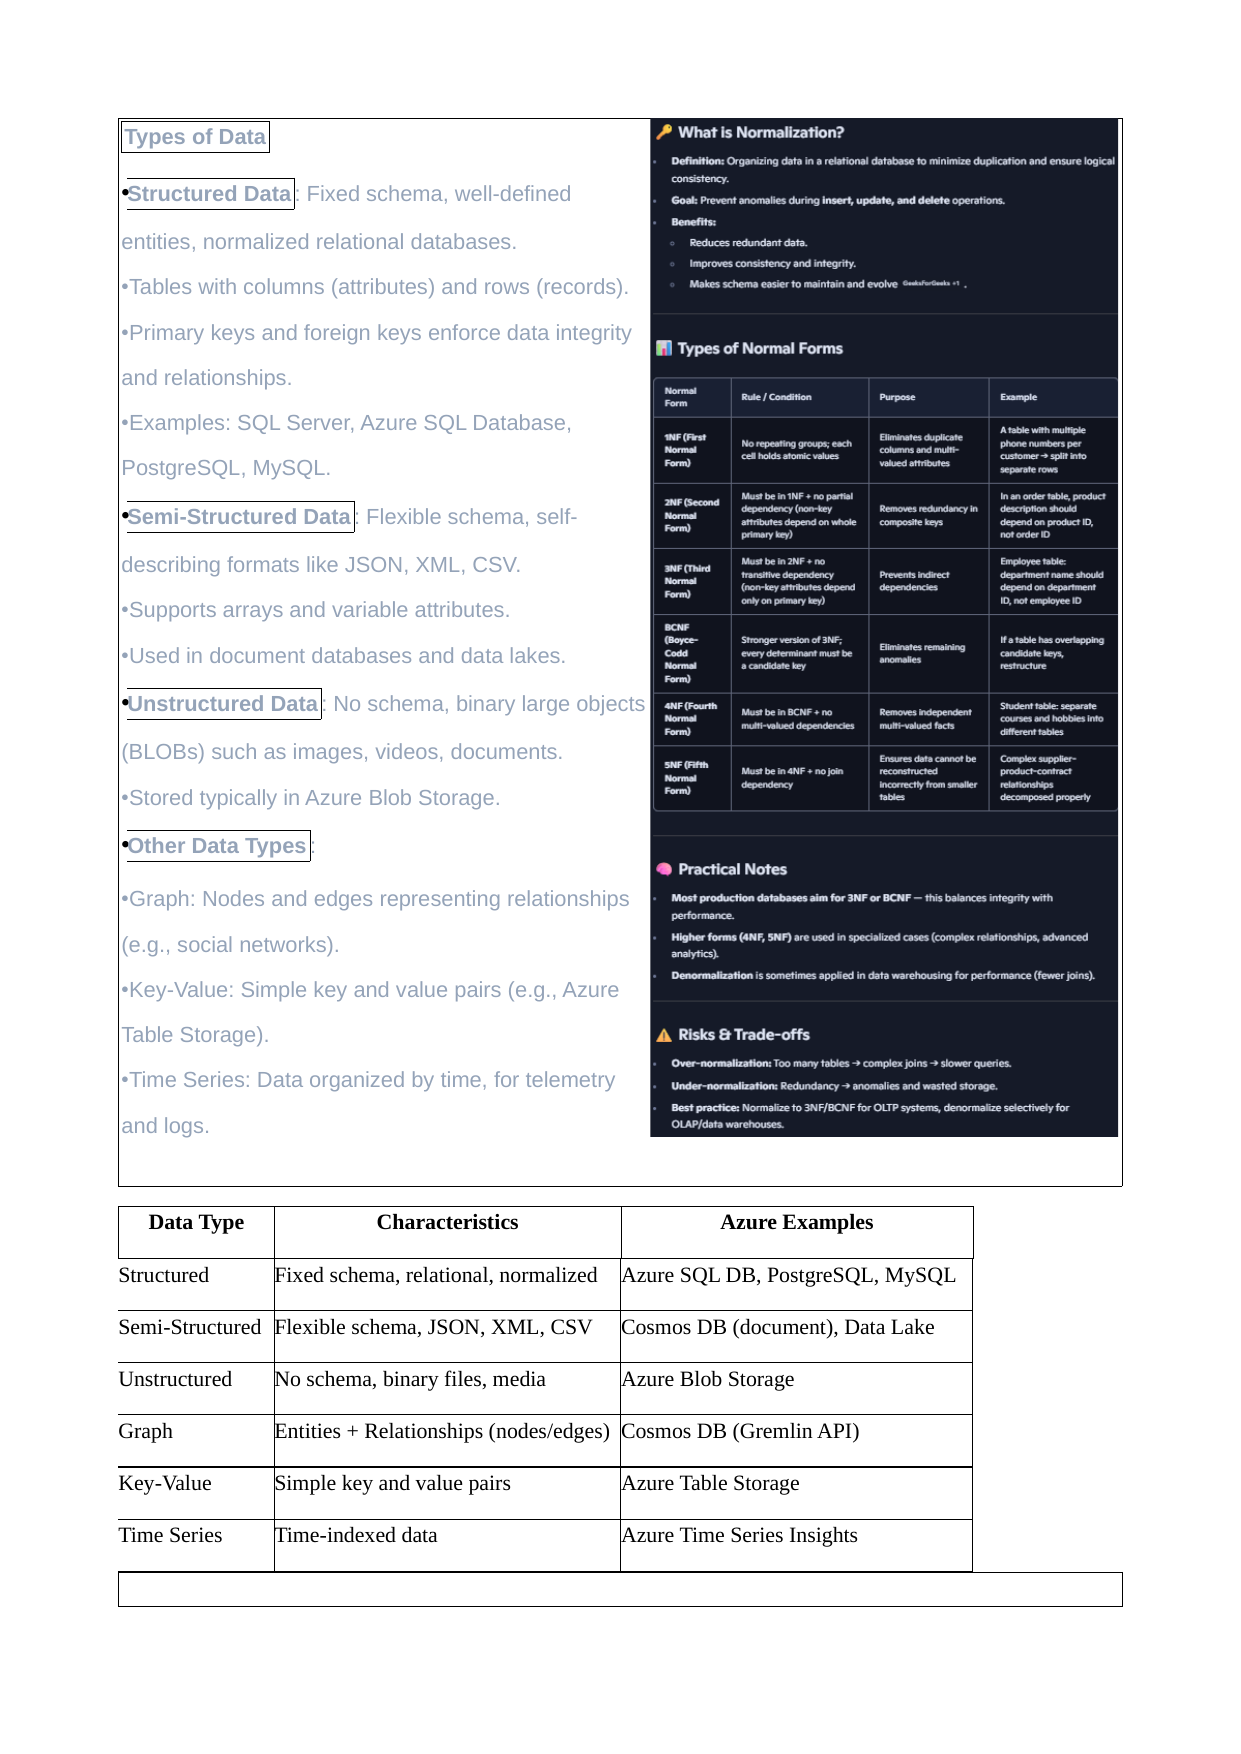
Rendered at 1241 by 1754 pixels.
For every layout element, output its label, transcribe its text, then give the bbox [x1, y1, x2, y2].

table_cell Time-indexed data [275, 1520, 620, 1571]
table_cell Azure Table Storage [621, 1468, 972, 1518]
list Tables with columns (attributes) and rows (records). [119, 271, 650, 299]
list Unstructured Data: No schema, binary large objects (BLOBs) such as images, videos, documents. [119, 685, 650, 764]
table_header Azure Examples [622, 1207, 973, 1258]
list Used in document databases and data lakes. [119, 639, 650, 668]
table_cell Simple key and value pairs [275, 1468, 620, 1518]
table_cell Time Series [118, 1520, 274, 1571]
table_cell Azure SQL DB, PostgreSQL, MySQL [621, 1259, 972, 1310]
table_cell No schema, binary files, media [275, 1363, 620, 1414]
table_cell Azure Blob Storage [621, 1363, 972, 1414]
table_cell Semi-Structured [118, 1311, 274, 1362]
table_cell Unstructured [118, 1363, 274, 1414]
table_cell Entities + Relationships (nodes/edges) [275, 1415, 620, 1466]
list Other Data Types: [119, 827, 650, 861]
list Supports arrays and variable attributes. [119, 594, 650, 622]
table_cell Flexible schema, JSON, XML, CSV [275, 1311, 620, 1362]
table_cell Fixed schema, relational, normalized [275, 1259, 620, 1310]
table_cell Azure Time Series Insights [621, 1520, 972, 1571]
table_cell Cosmos DB (Gremlin API) [621, 1415, 972, 1466]
list Types of Data [119, 119, 650, 152]
list Graph: Nodes and edges representing relationships (e.g., social networks). [119, 883, 650, 957]
table_cell Key-Value [118, 1468, 274, 1518]
table_cell Structured [118, 1259, 274, 1310]
table_cell Graph [118, 1415, 274, 1466]
list Semi-Structured Data: Flexible schema, self-describing formats like JSON, XML, CSV. [119, 498, 650, 577]
list Stored typically in Azure Blob Storage. [119, 782, 650, 810]
list Key-Value: Simple key and value pairs (e.g., Azure Table Storage). [119, 974, 650, 1047]
list Examples: SQL Server, Azure SQL Database, PostgreSQL, MySQL. [119, 407, 650, 481]
list Time Series: Data organized by time, for telemetry and logs. [119, 1064, 1122, 1138]
list Primary keys and foreign keys enforce data integrity and relationships. [119, 316, 650, 390]
table_cell Cosmos DB (document), Data Lake [621, 1311, 972, 1362]
list Structured Data: Fixed schema, well-defined entities, normalized relational databases. [119, 174, 650, 254]
table_header Characteristics [275, 1207, 621, 1258]
table_header Data Type [119, 1207, 274, 1258]
picture [650, 118, 1119, 1137]
